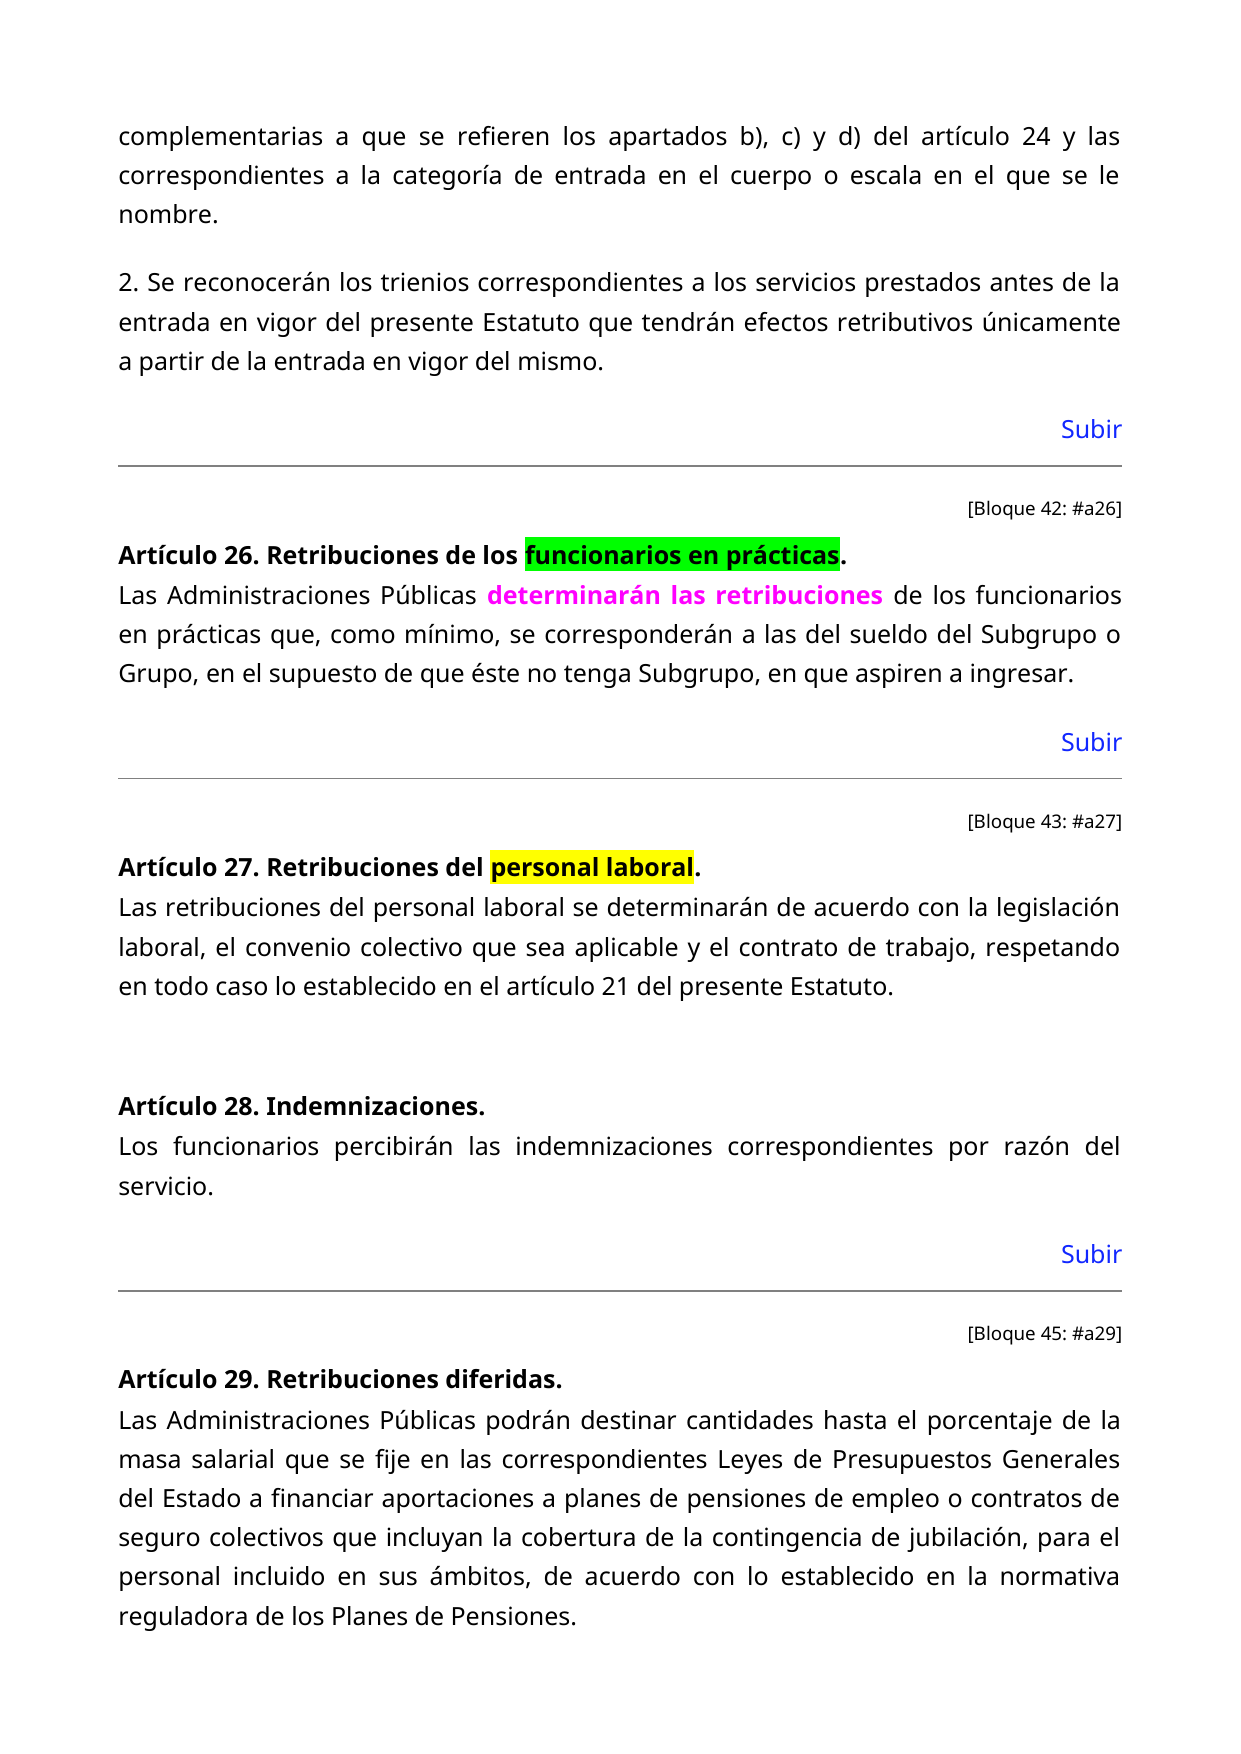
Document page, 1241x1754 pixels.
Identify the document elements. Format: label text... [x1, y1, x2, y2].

text Subir [118, 412, 1122, 446]
subtitle Artículo 27. Retribuciones del personal laboral. [118, 850, 1122, 884]
subtitle Artículo 26. Retribuciones de los funcionarios en prácticas. [118, 537, 1122, 571]
text Los funcionarios percibirán las indemnizaciones correspondientes por razón del servicio. [118, 1129, 1122, 1202]
text Subir [118, 1237, 1122, 1271]
text Las retribuciones del personal laboral se determinarán de acuerdo con la legislación laboral, el convenio colectivo que sea aplicable y el contrato de trabajo, respetando en todo caso lo establecido en el artículo 21 del presente Estatuto. [118, 890, 1122, 1002]
text Subir [118, 724, 1122, 759]
text Las Administraciones Públicas determinarán las retribuciones de los funcionarios en prácticas que, como mínimo, se corresponderán a las del sueldo del Subgrupo o Grupo, en el supuesto de que éste no tenga Subgrupo, en que aspiren a ingresar. [118, 578, 1122, 690]
text [Bloque 45: #a29] [118, 1320, 1122, 1346]
subtitle Artículo 28. Indemnizaciones. [118, 1089, 1122, 1123]
text [Bloque 43: #a27] [118, 808, 1122, 833]
text 2. Se reconocerán los trienios correspondientes a los servicios prestados antes de la entrada en vigor del presente Estatuto que tendrán efectos retributivos únicamente a partir de la entrada en vigor del mismo. [118, 265, 1122, 377]
text Las Administraciones Públicas podrán destinar cantidades hasta el porcentaje de la masa salarial que se fije en las correspondientes Leyes de Presupuestos Generales del Estado a financiar aportaciones a planes de pensiones de empleo o contratos de seguro colectivos que incluyan la cobertura de la contingencia de jubilación, para el personal incluido en sus ámbitos, de acuerdo con lo establecido en la normativa reguladora de los Planes de Pensiones. [118, 1402, 1122, 1632]
text [Bloque 42: #a26] [118, 496, 1122, 521]
text complementarias a que se refieren los apartados b), c) y d) del artículo 24 y las correspondientes a la categoría de entrada en el cuerpo o escala en el que se le nombre. [118, 118, 1122, 231]
subtitle Artículo 29. Retribuciones diferidas. [118, 1362, 1122, 1396]
